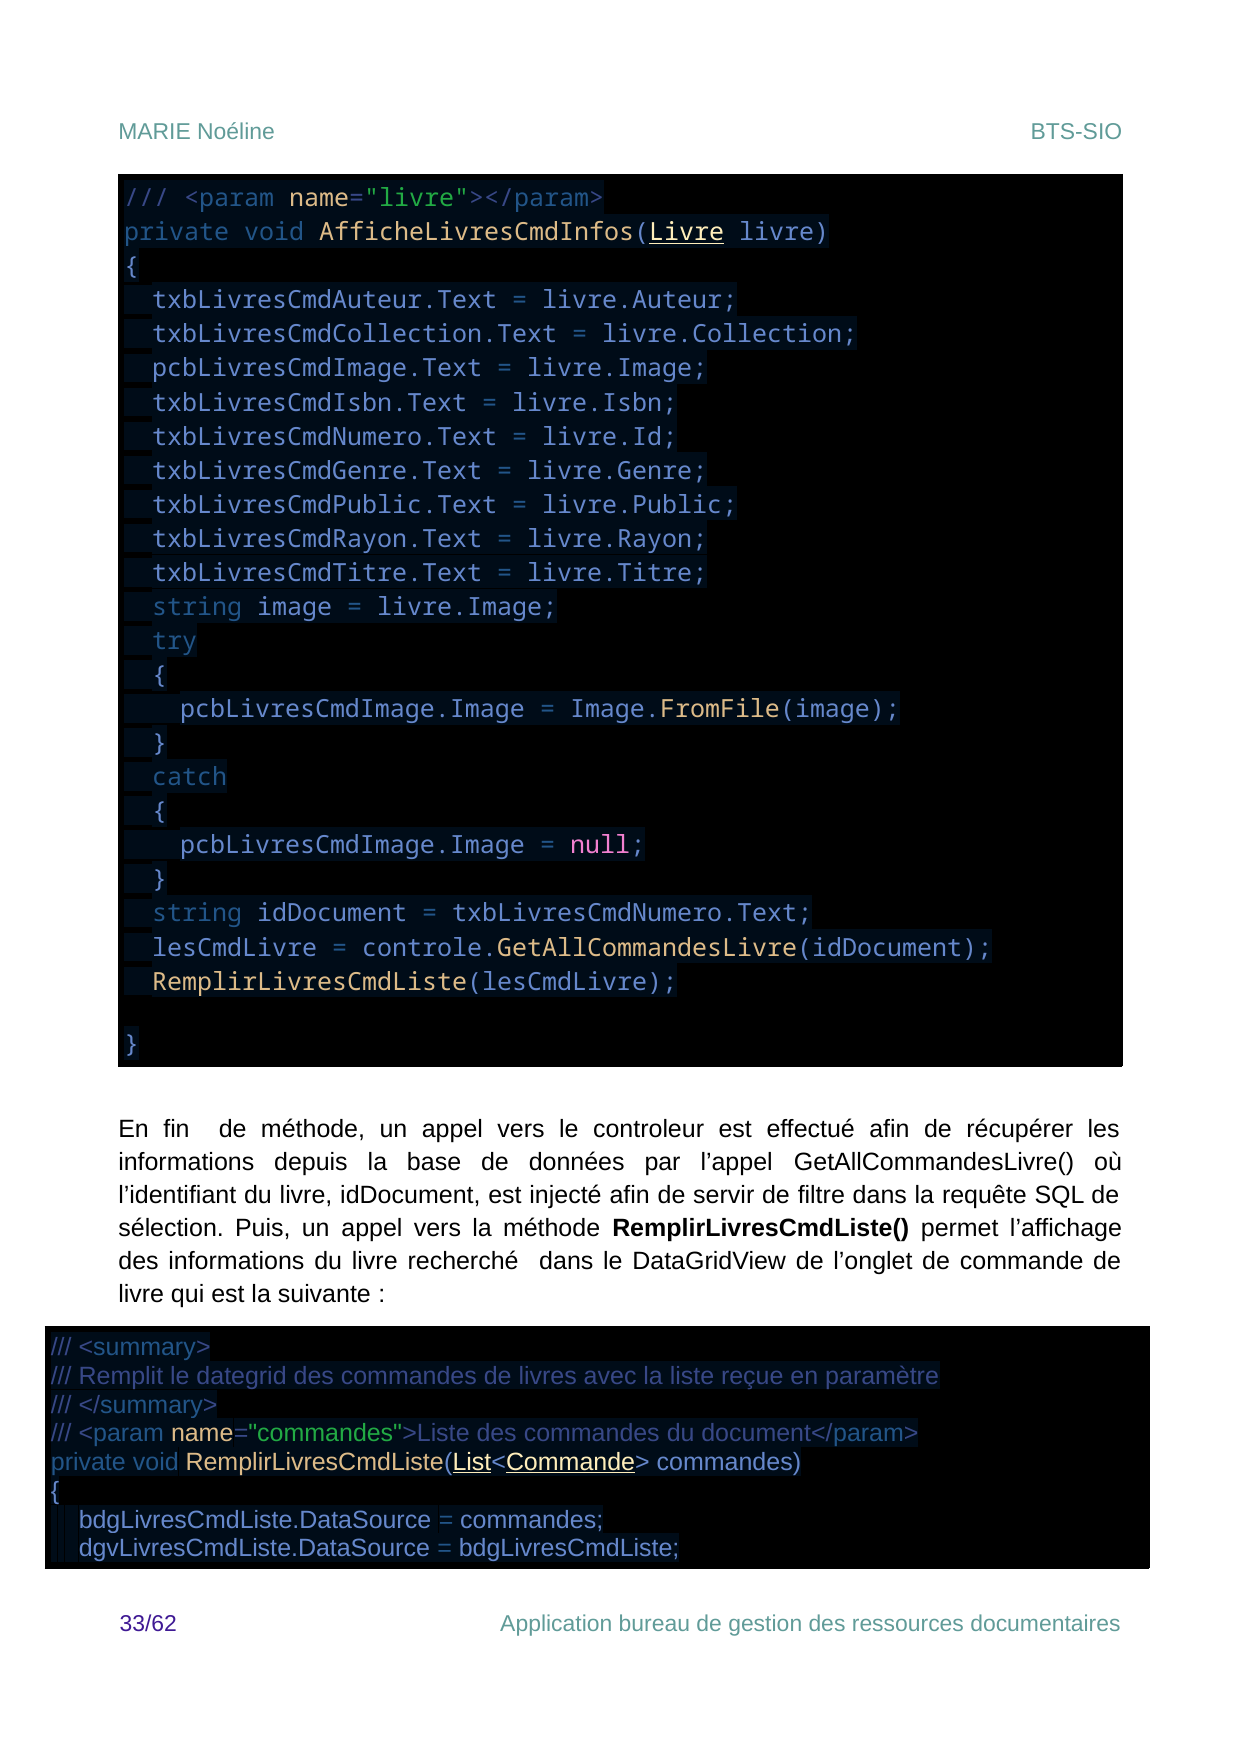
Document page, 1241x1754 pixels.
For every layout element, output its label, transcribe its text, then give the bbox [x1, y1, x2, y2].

table_header /// <param name="livre"></param> private void AfficheLivresCmdInfos(Livre livre) { txbLivresCmdAuteur.Text = livre.Auteur; txbLivresCmdCollection.Text = livre.Collection; pcbLivresCmdImage.Text = livre.Image; txbLivresCmdIsbn.Text = livre.Isbn; txbLivresCmdNumero.Text = livre.Id; txbLivresCmdGenre.Text = livre.Genre; txbLivresCmdPublic.Text = livre.Public; txbLivresCmdRayon.Text = livre.Rayon; txbLivresCmdTitre.Text = livre.Titre; string image = livre.Image; try { pcbLivresCmdImage.Image = Image.FromFile(image); } catch { pcbLivresCmdImage.Image = null; } string idDocument = txbLivresCmdNumero.Text; lesCmdLivre = controle.GetAllCommandesLivre(idDocument); RemplirLivresCmdListe(lesCmdLivre); } [119, 175, 1122, 1066]
text En fin de méthode, un appel vers le controleur est effectué afin de récupérer les informations depuis la base de données par l’appel GetAllCommandesLivre() où l’identifiant du livre, idDocument, est injecté afin de servir de filtre dans la requête SQL de sélection. Puis, un appel vers la méthode RemplirLivresCmdListe() permet l’affichage des informations du livre recherché dans le DataGridView de l’onglet de commande de livre qui est la suivante : [118, 1113, 1122, 1307]
table_header /// <summary> /// Remplit le dategrid des commandes de livres avec la liste reçue en paramètre /// </summary> /// <param name="commandes">Liste des commandes du document</param> private void RemplirLivresCmdListe(List<Commande> commandes) { bdgLivresCmdListe.DataSource = commandes; dgvLivresCmdListe.DataSource = bdgLivresCmdListe; [46, 1327, 1149, 1568]
